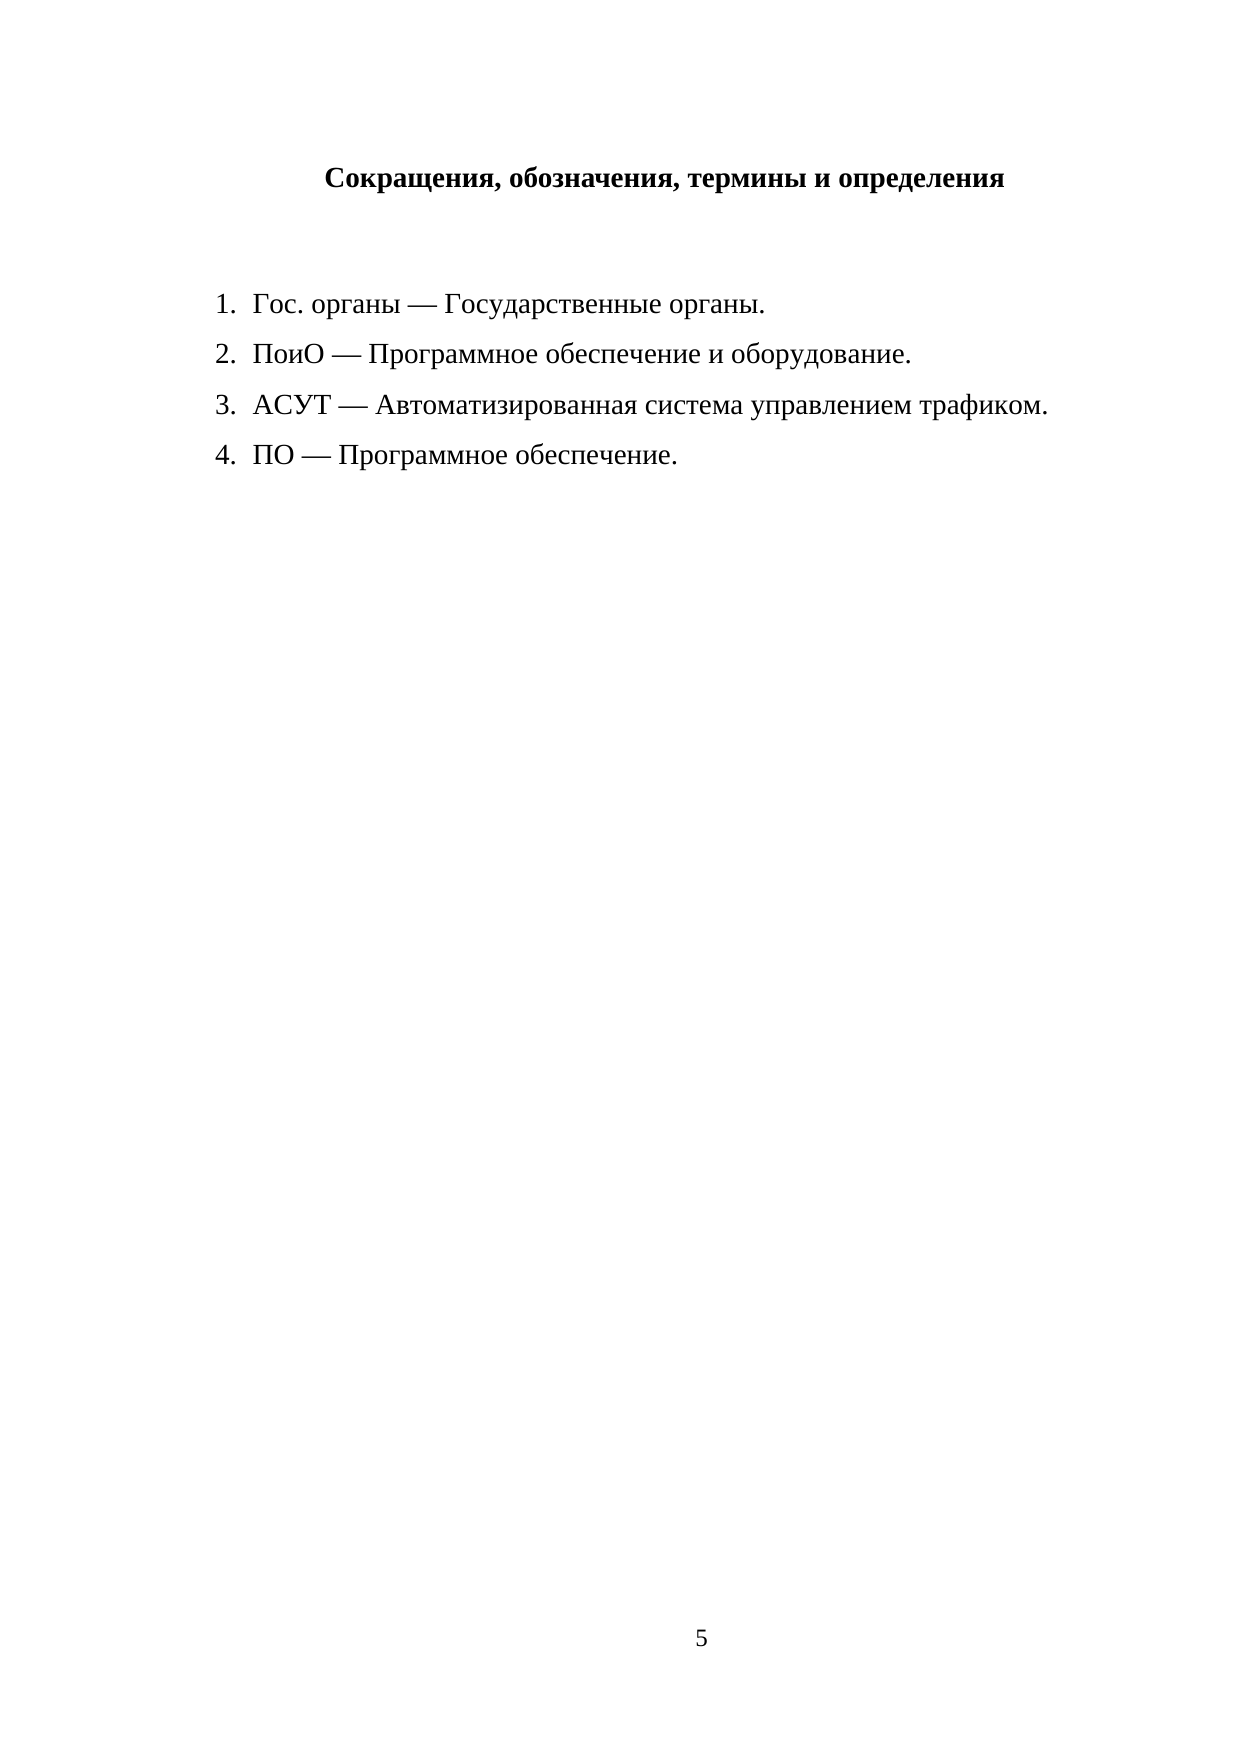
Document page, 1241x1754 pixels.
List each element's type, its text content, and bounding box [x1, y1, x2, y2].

list ПО — Программное обеспечение. [215, 437, 1152, 471]
list АСУТ — Автоматизированная система управлением трафиком. [215, 387, 1152, 420]
list ПоиО — Программное обеспечение и оборудование. [215, 336, 1152, 370]
list Гос. органы — Государственные органы. [215, 286, 1152, 320]
subtitle Сокращения, обозначения, термины и определения [177, 161, 1152, 194]
